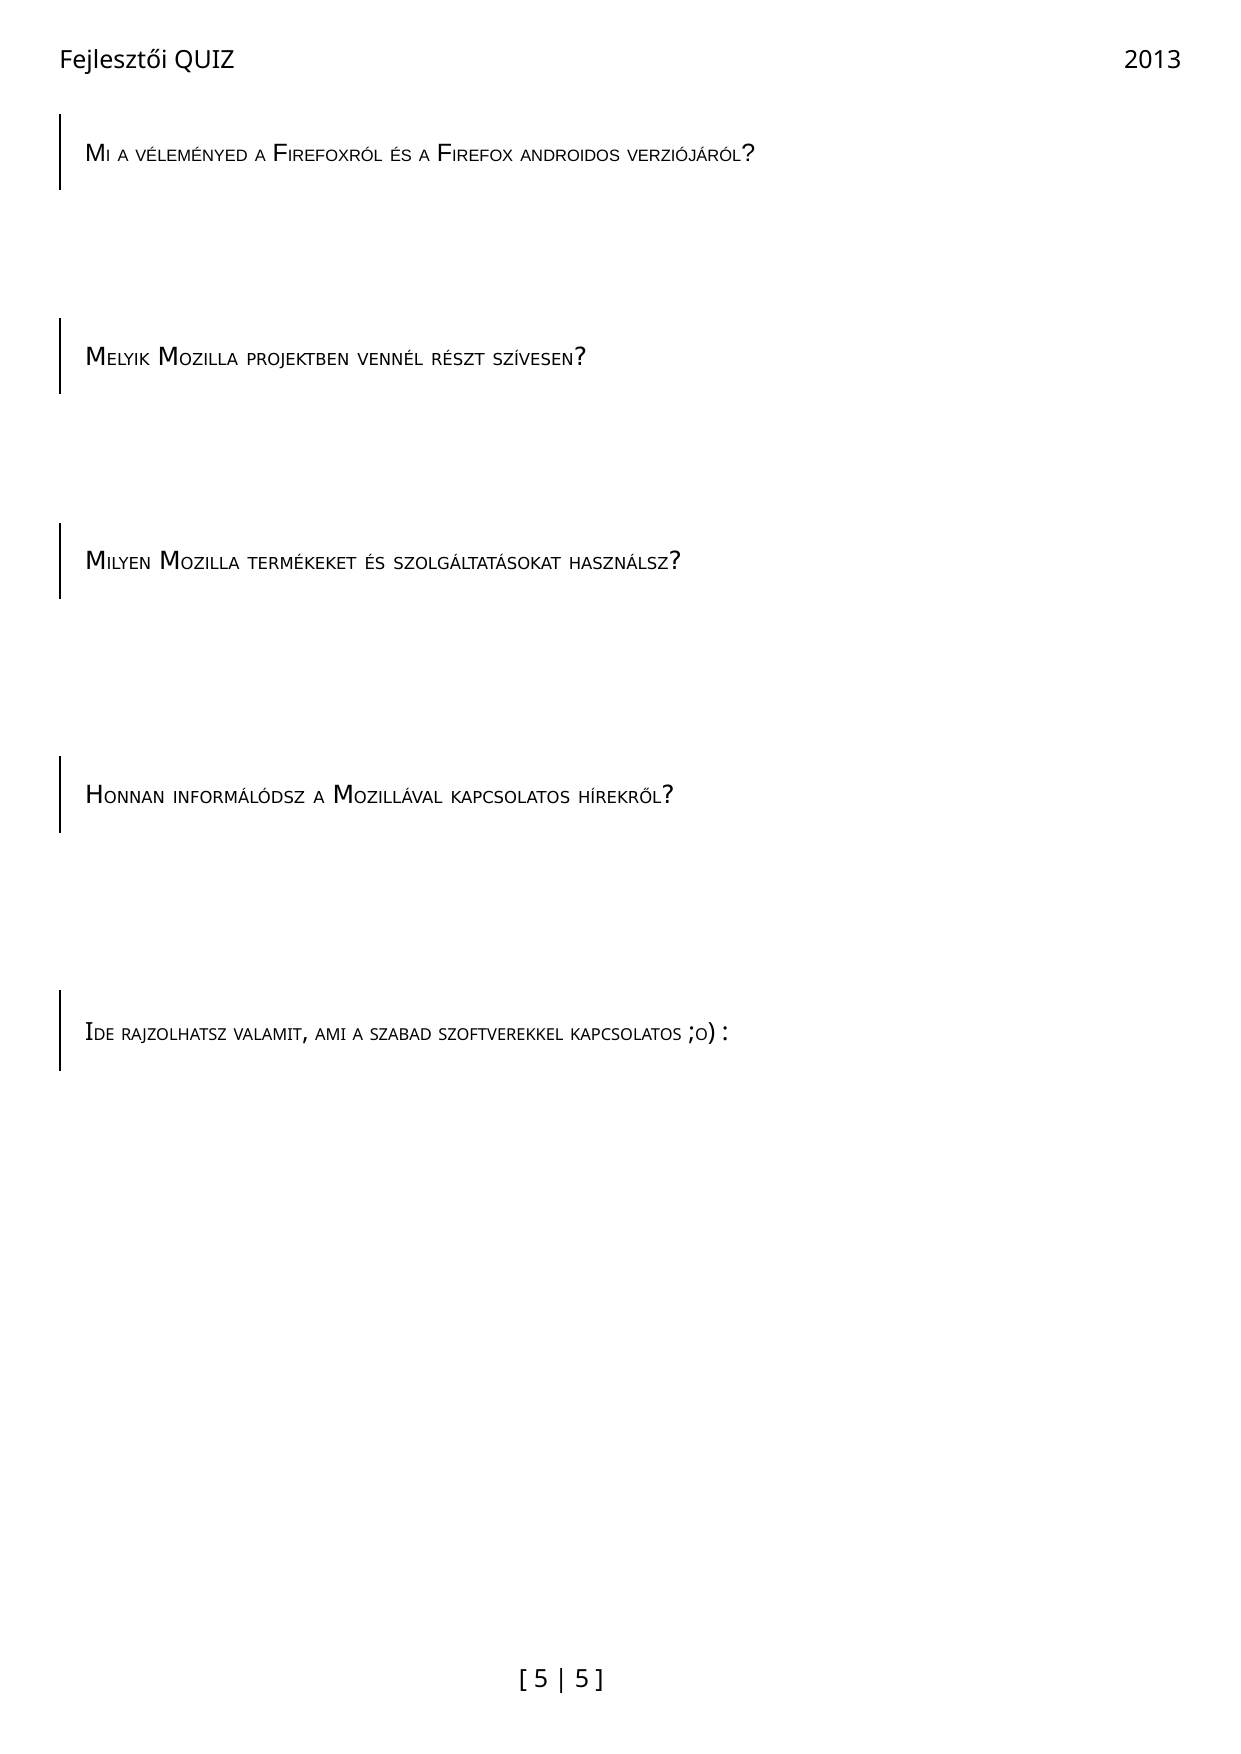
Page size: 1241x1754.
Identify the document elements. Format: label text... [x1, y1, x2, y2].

text Honnan informálódsz a Mozillával kapcsolatos hírekről? [61, 756, 1181, 833]
text Mi a véleményed a Firefoxról és a Firefox androidos verziójáról? [61, 114, 1181, 190]
text Milyen Mozilla termékeket és szolgáltatásokat használsz? [61, 523, 1181, 599]
text Melyik Mozilla projektben vennél részt szívesen? [61, 318, 1181, 394]
text Ide rajzolhatsz valamit, ami a szabad szoftverekkel kapcsolatos ;o) : [61, 990, 1181, 1071]
